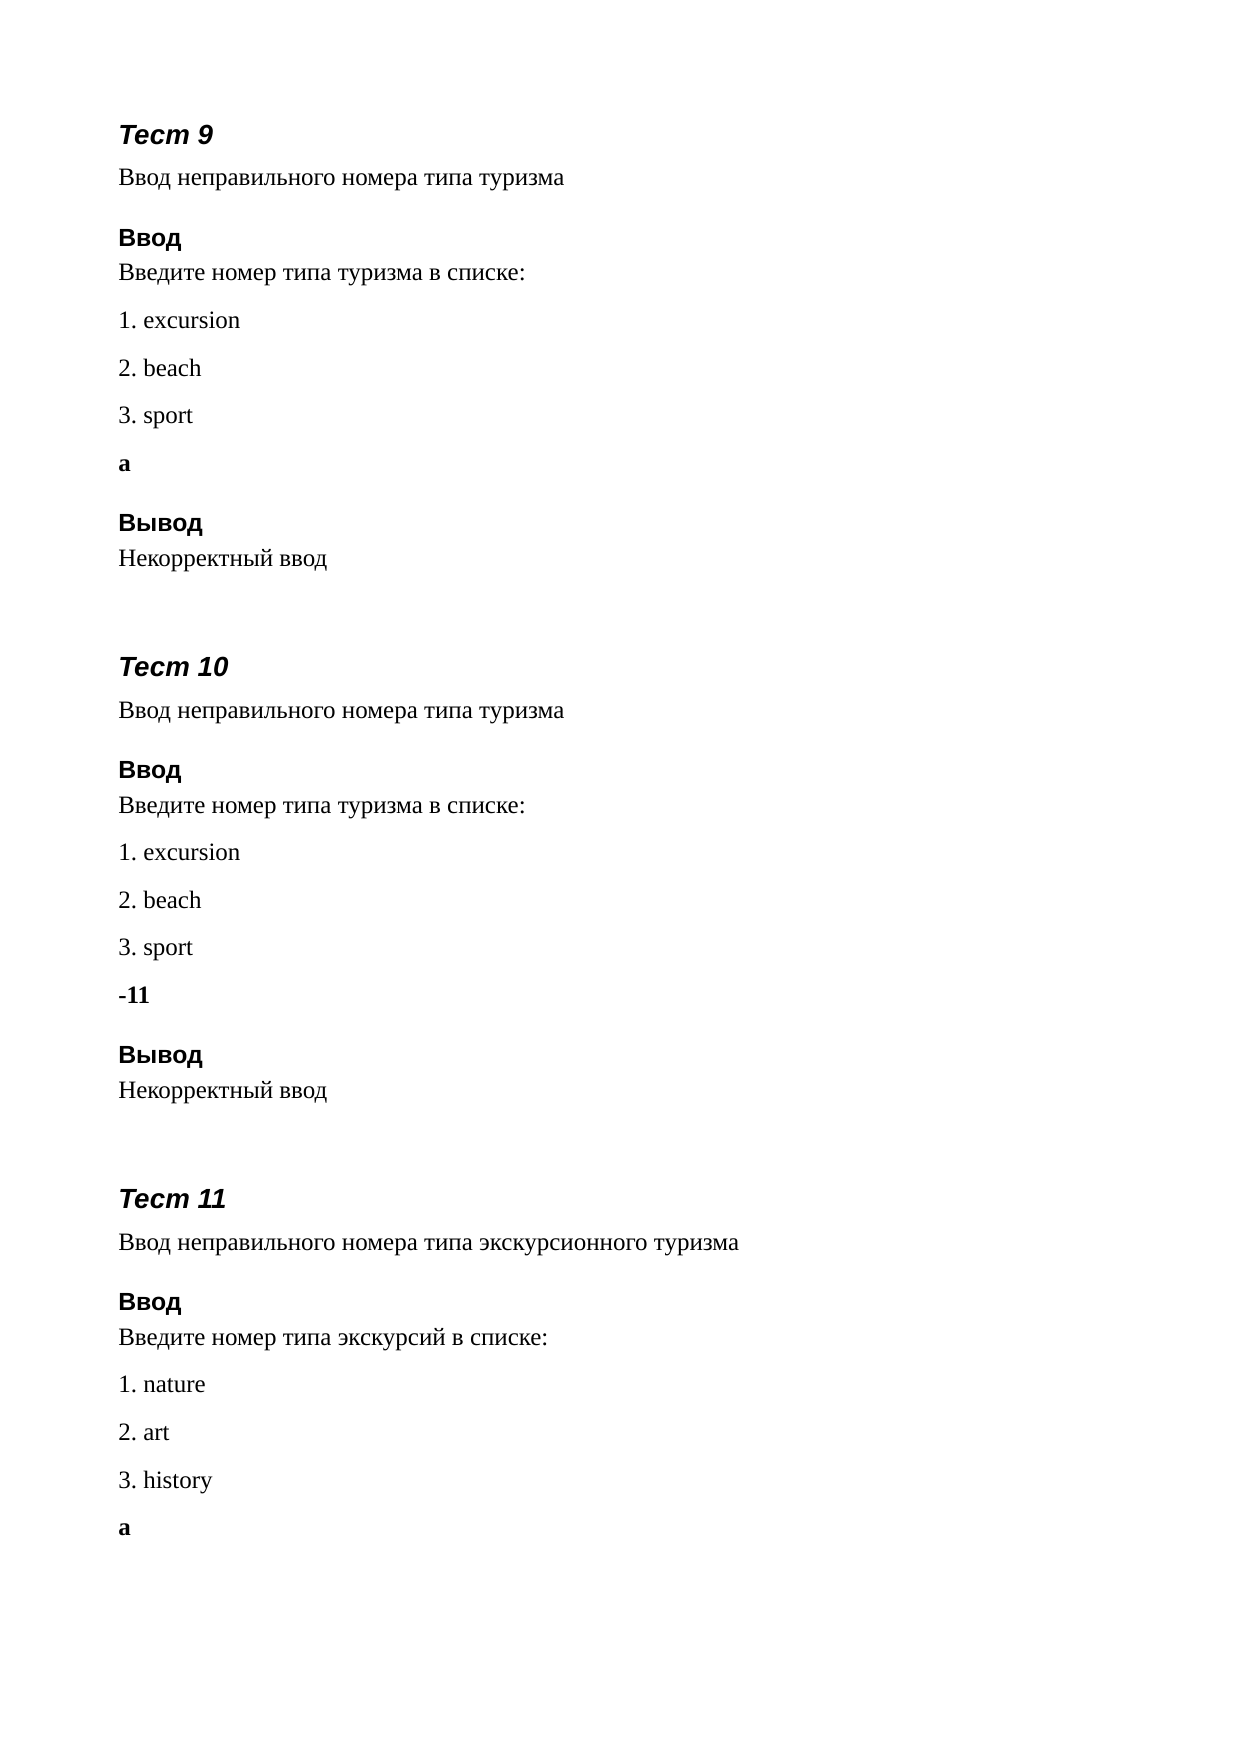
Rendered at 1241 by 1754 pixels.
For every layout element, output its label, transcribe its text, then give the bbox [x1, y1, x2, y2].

subtitle Тест 10 [118, 650, 1122, 682]
subtitle Вывод [118, 508, 1122, 536]
text Ввод неправильного номера типа экскурсионного туризма [118, 1227, 1122, 1256]
text Ввод неправильного номера типа туризма [118, 162, 1122, 191]
text Введите номер типа экскурсий в списке: [118, 1322, 1122, 1351]
text 2. beach [118, 885, 1122, 914]
subtitle Тест 9 [118, 118, 1122, 150]
text Введите номер типа туризма в списке: [118, 790, 1122, 818]
text Ввод неправильного номера типа туризма [118, 695, 1122, 723]
text 2. art [118, 1417, 1122, 1446]
text 3. sport [118, 932, 1122, 961]
text Некорректный ввод [118, 1075, 1122, 1104]
text 1. excursion [118, 837, 1122, 866]
text Введите номер типа туризма в списке: [118, 257, 1122, 286]
text Некорректный ввод [118, 543, 1122, 571]
text 2. beach [118, 353, 1122, 381]
text 3. sport [118, 400, 1122, 429]
subtitle Ввод [118, 755, 1122, 783]
text 3. history [118, 1465, 1122, 1493]
subtitle Ввод [118, 1287, 1122, 1316]
subtitle Тест 11 [118, 1183, 1122, 1214]
text a [118, 1512, 1122, 1541]
subtitle Вывод [118, 1040, 1122, 1069]
text a [118, 448, 1122, 477]
text 1. nature [118, 1369, 1122, 1398]
text 1. excursion [118, 305, 1122, 334]
subtitle Ввод [118, 223, 1122, 251]
text -11 [118, 980, 1122, 1009]
